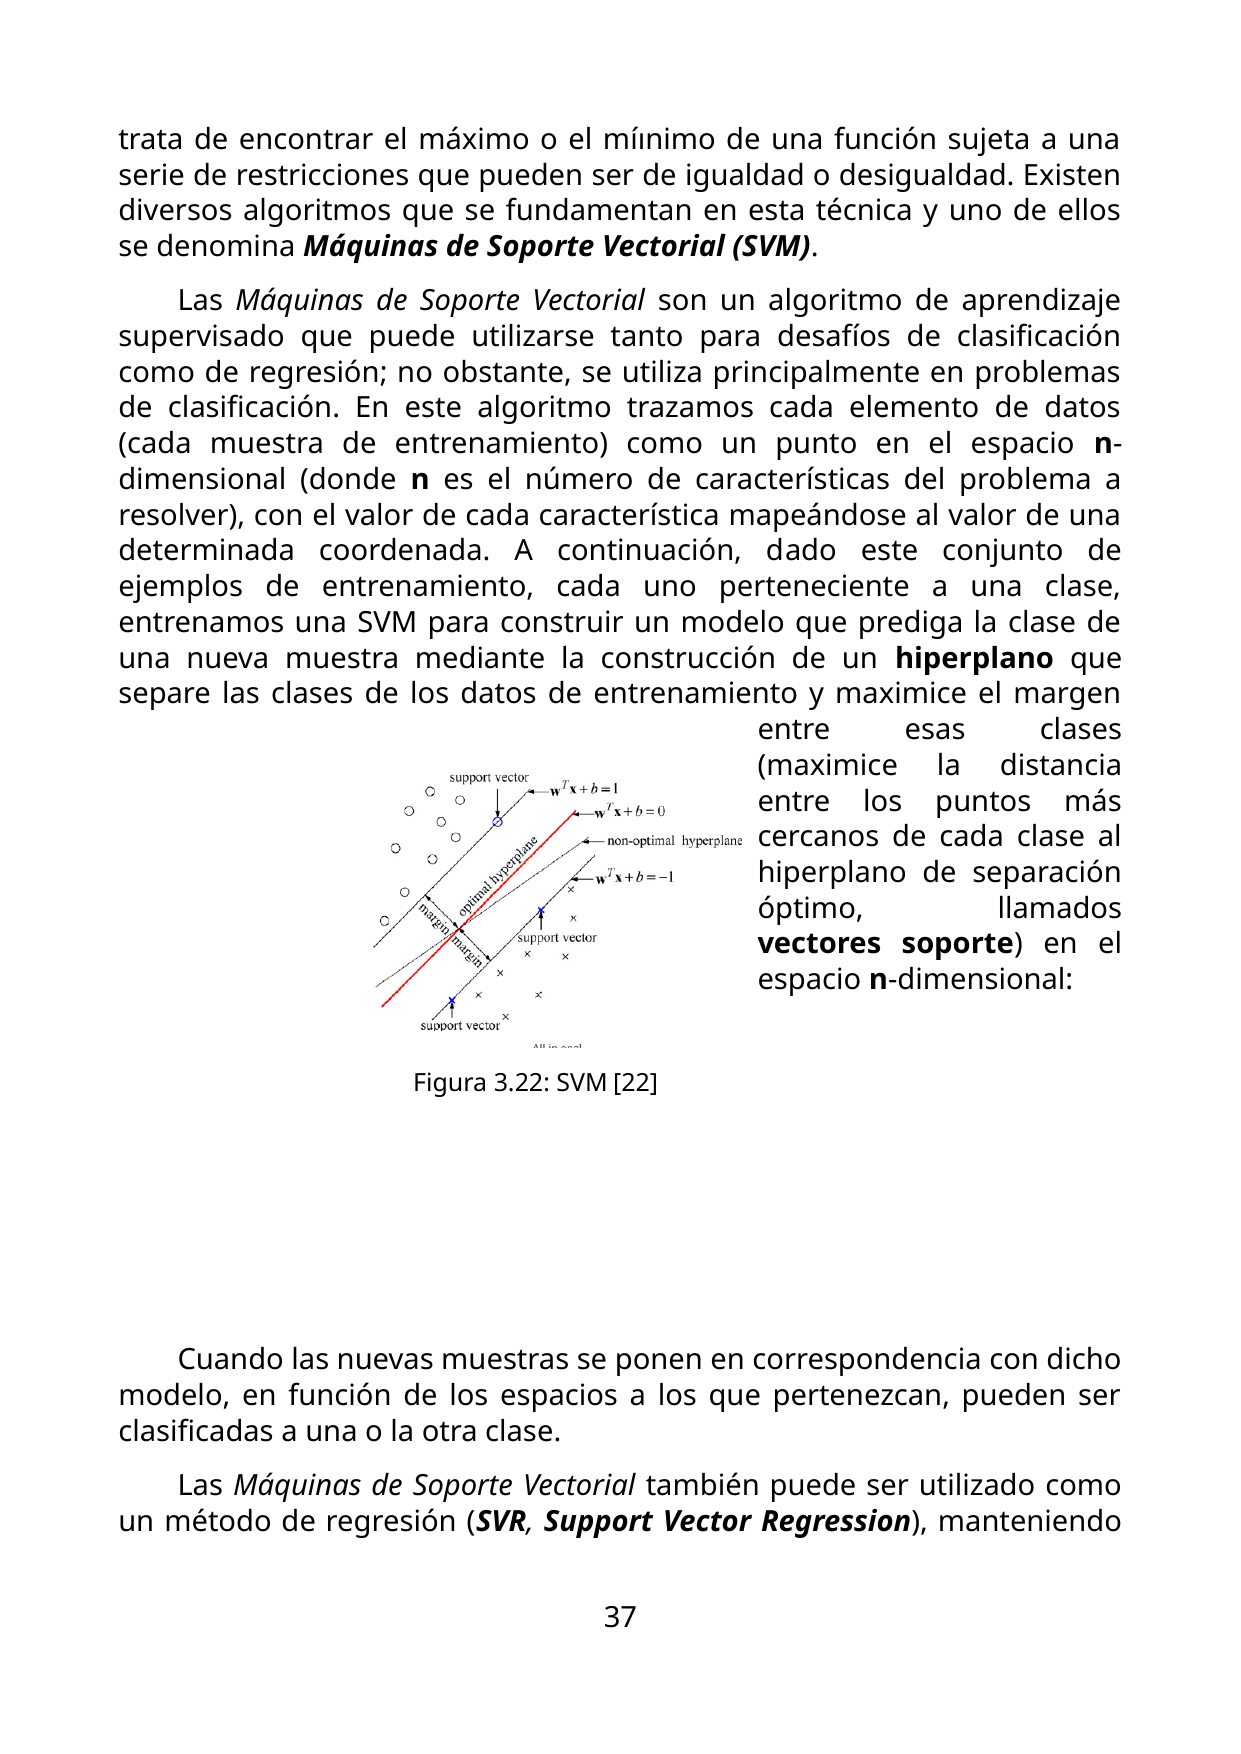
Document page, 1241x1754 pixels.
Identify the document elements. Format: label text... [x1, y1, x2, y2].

text Las Máquinas de Soporte Vectorial también puede ser utilizado como un método de regresión (SVR, Support Vector Regression), manteniendo [118, 1464, 1122, 1539]
text Cuando las nuevas muestras se ponen en correspondencia con dicho modelo, en función de los espacios a los que pertenezcan, pueden ser clasificadas a una o la otra clase. [118, 1338, 1122, 1449]
text trata de encontrar el máximo o el míınimo de una función sujeta a una serie de restricciones que pueden ser de igualdad o desigualdad. Existen diversos algoritmos que se fundamentan en esta técnica y uno de ellos se denomina Máquinas de Soporte Vectorial (SVM). [118, 118, 1122, 265]
picture [313, 760, 758, 1048]
text Figura 3.22: SVM [22] [314, 1048, 757, 1098]
text Las Máquinas de Soporte Vectorial son un algoritmo de aprendizaje supervisado que puede utilizarse tanto para desafíos de clasificación como de regresión; no obstante, se utiliza principalmente en problemas de clasificación. En este algoritmo trazamos cada elemento de datos (cada muestra de entrenamiento) como un punto en el espacio n-dimensional (donde n es el número de características del problema a resolver), con el valor de cada característica mapeándose al valor de una determinada coordenada. A continuación, dado este conjunto de ejemplos de entrenamiento, cada uno perteneciente a una clase, entrenamos una SVM para construir un modelo que prediga la clase de una nueva muestra mediante la construcción de un hiperplano que separe las clases de los datos de entrenamiento y maximice el margen entre esas clases (maximice la distancia entre los puntos más cercanos de cada clase al hiperplano de separación óptimo, llamados vectores soporte) en el espacio n-dimensional: [118, 279, 1122, 998]
